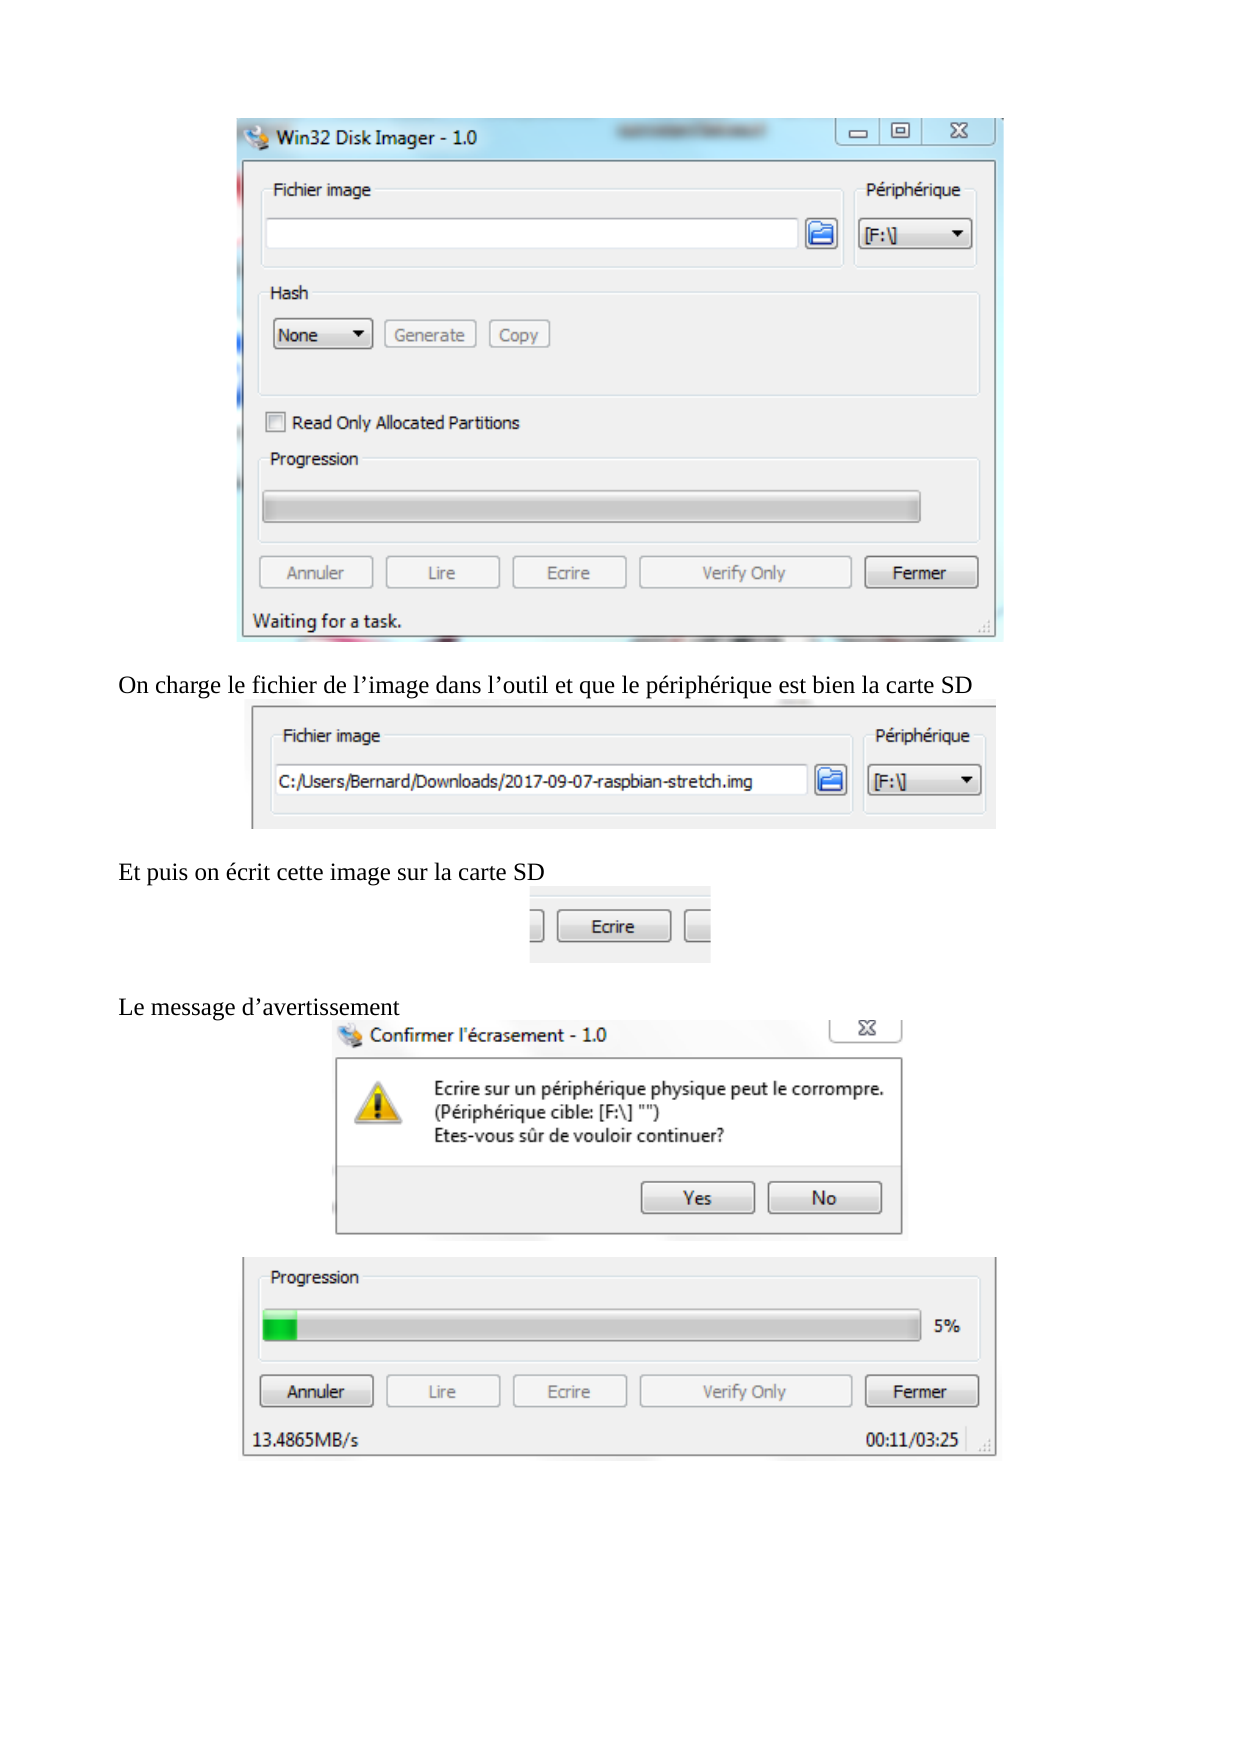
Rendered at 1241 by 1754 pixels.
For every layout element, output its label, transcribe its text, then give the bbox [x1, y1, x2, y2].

text Le message d’avertissement [118, 992, 1122, 1020]
picture [529, 886, 711, 963]
picture [236, 118, 1004, 642]
text Et puis on écrit cette image sur la carte SD [118, 857, 1122, 886]
picture [244, 699, 996, 829]
text On charge le fichier de l’image dans l’outil et que le périphérique est bien la carte SD [118, 670, 1122, 699]
picture [238, 1257, 1003, 1461]
picture [331, 1020, 909, 1241]
